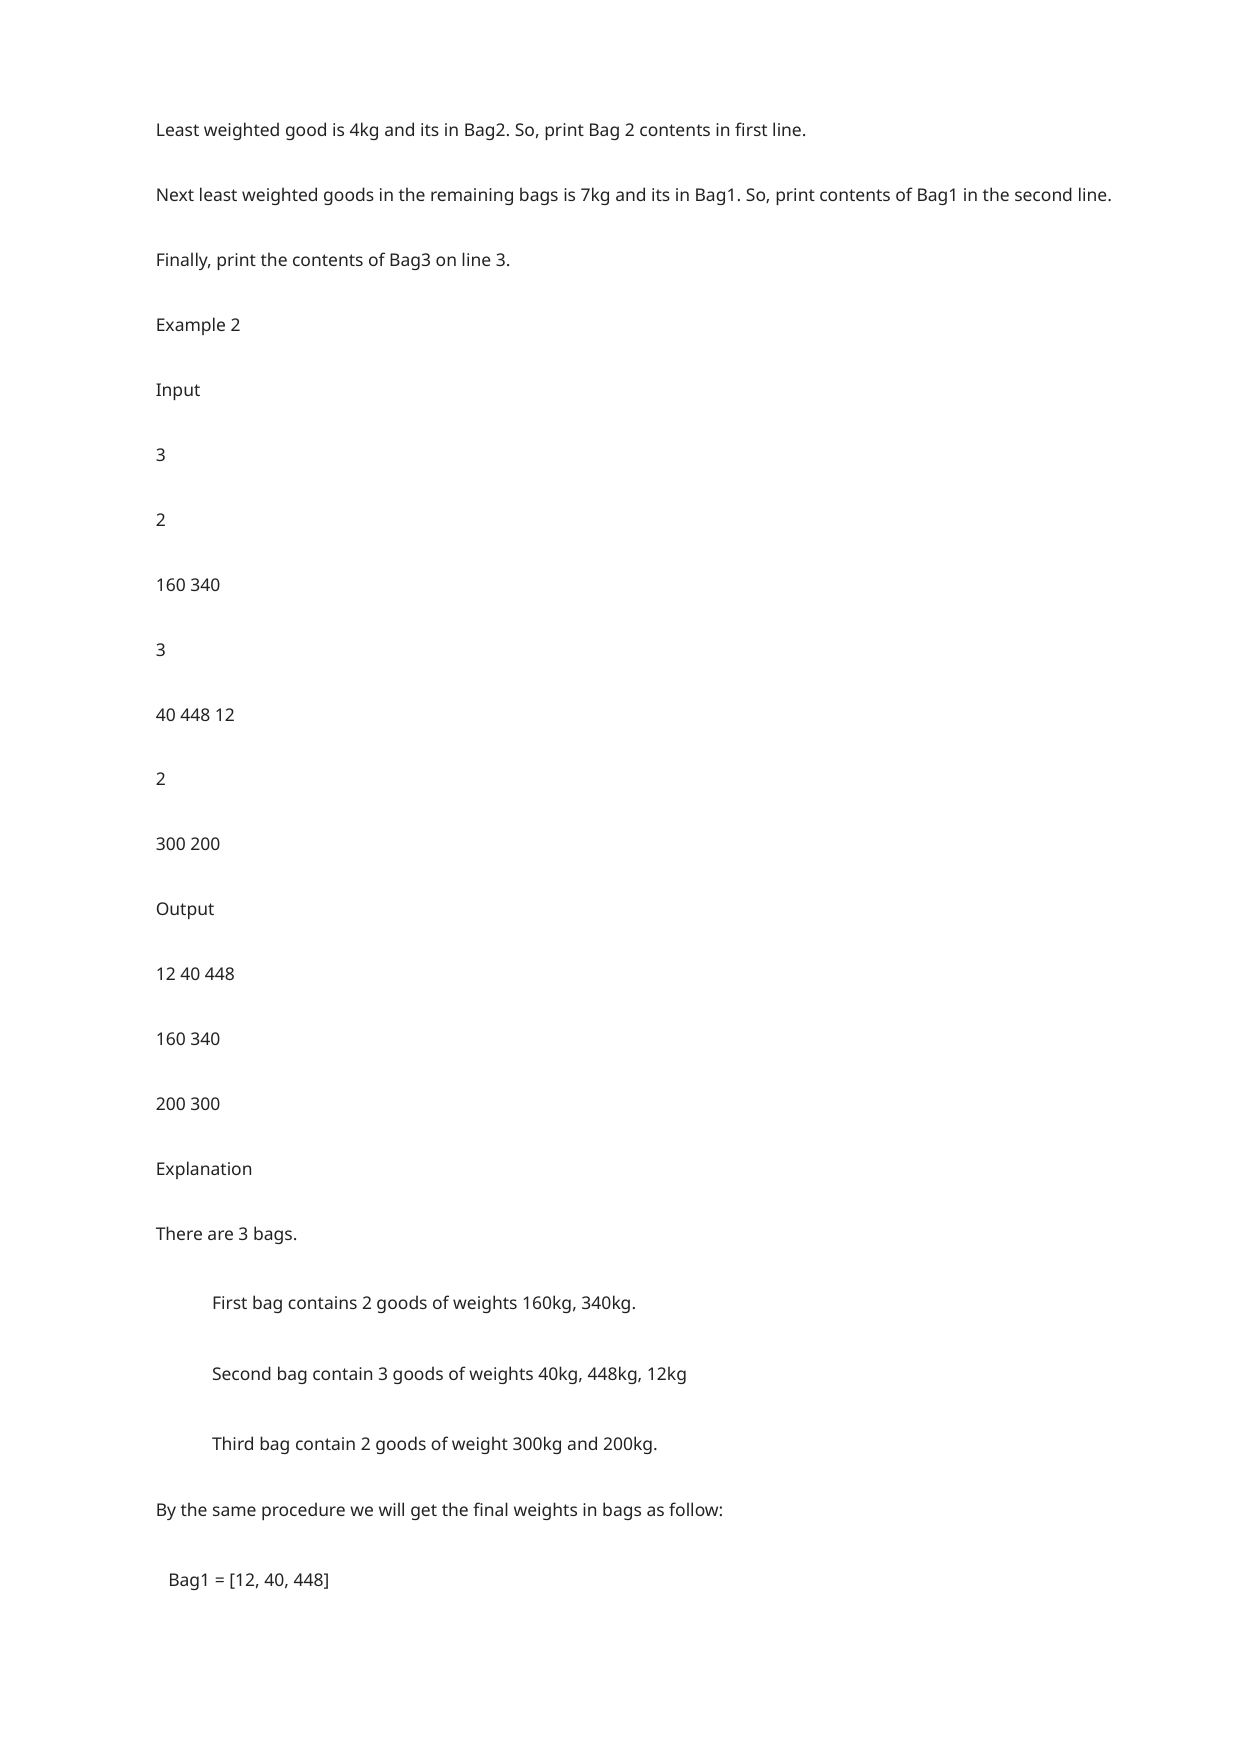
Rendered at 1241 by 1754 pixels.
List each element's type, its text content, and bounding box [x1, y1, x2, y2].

text 200 300 [156, 1092, 1122, 1115]
text 12 40 448 [156, 962, 1122, 986]
text 2 [156, 767, 1122, 791]
text Next least weighted goods in the remaining bags is 7kg and its in Bag1. So, print contents of Bag1 in the second line. [156, 183, 1122, 207]
text 160 340 [156, 1027, 1122, 1051]
text 3 [156, 443, 1122, 466]
text Output [156, 897, 1122, 921]
text 2 [156, 507, 1122, 531]
text Second bag contain 3 goods of weights 40kg, 448kg, 12kg [156, 1357, 1122, 1386]
text Bag1 = [12, 40, 448] [156, 1563, 1122, 1591]
text Least weighted good is 4kg and its in Bag2. So, print Bag 2 contents in first line. [156, 118, 1122, 142]
text Finally, print the contents of Bag3 on line 3. [156, 248, 1122, 272]
text 3 [156, 637, 1122, 661]
text 300 200 [156, 832, 1122, 856]
text 160 340 [156, 572, 1122, 596]
text Third bag contain 2 goods of weight 300kg and 200kg. [156, 1427, 1122, 1456]
text Example 2 [156, 313, 1122, 337]
text First bag contains 2 goods of weights 160kg, 340kg. [156, 1286, 1122, 1315]
text Explanation [156, 1156, 1122, 1180]
text 40 448 12 [156, 702, 1122, 726]
text There are 3 bags. [156, 1221, 1122, 1245]
text By the same procedure we will get the final weights in bags as follow: [156, 1498, 1122, 1522]
text Input [156, 378, 1122, 402]
